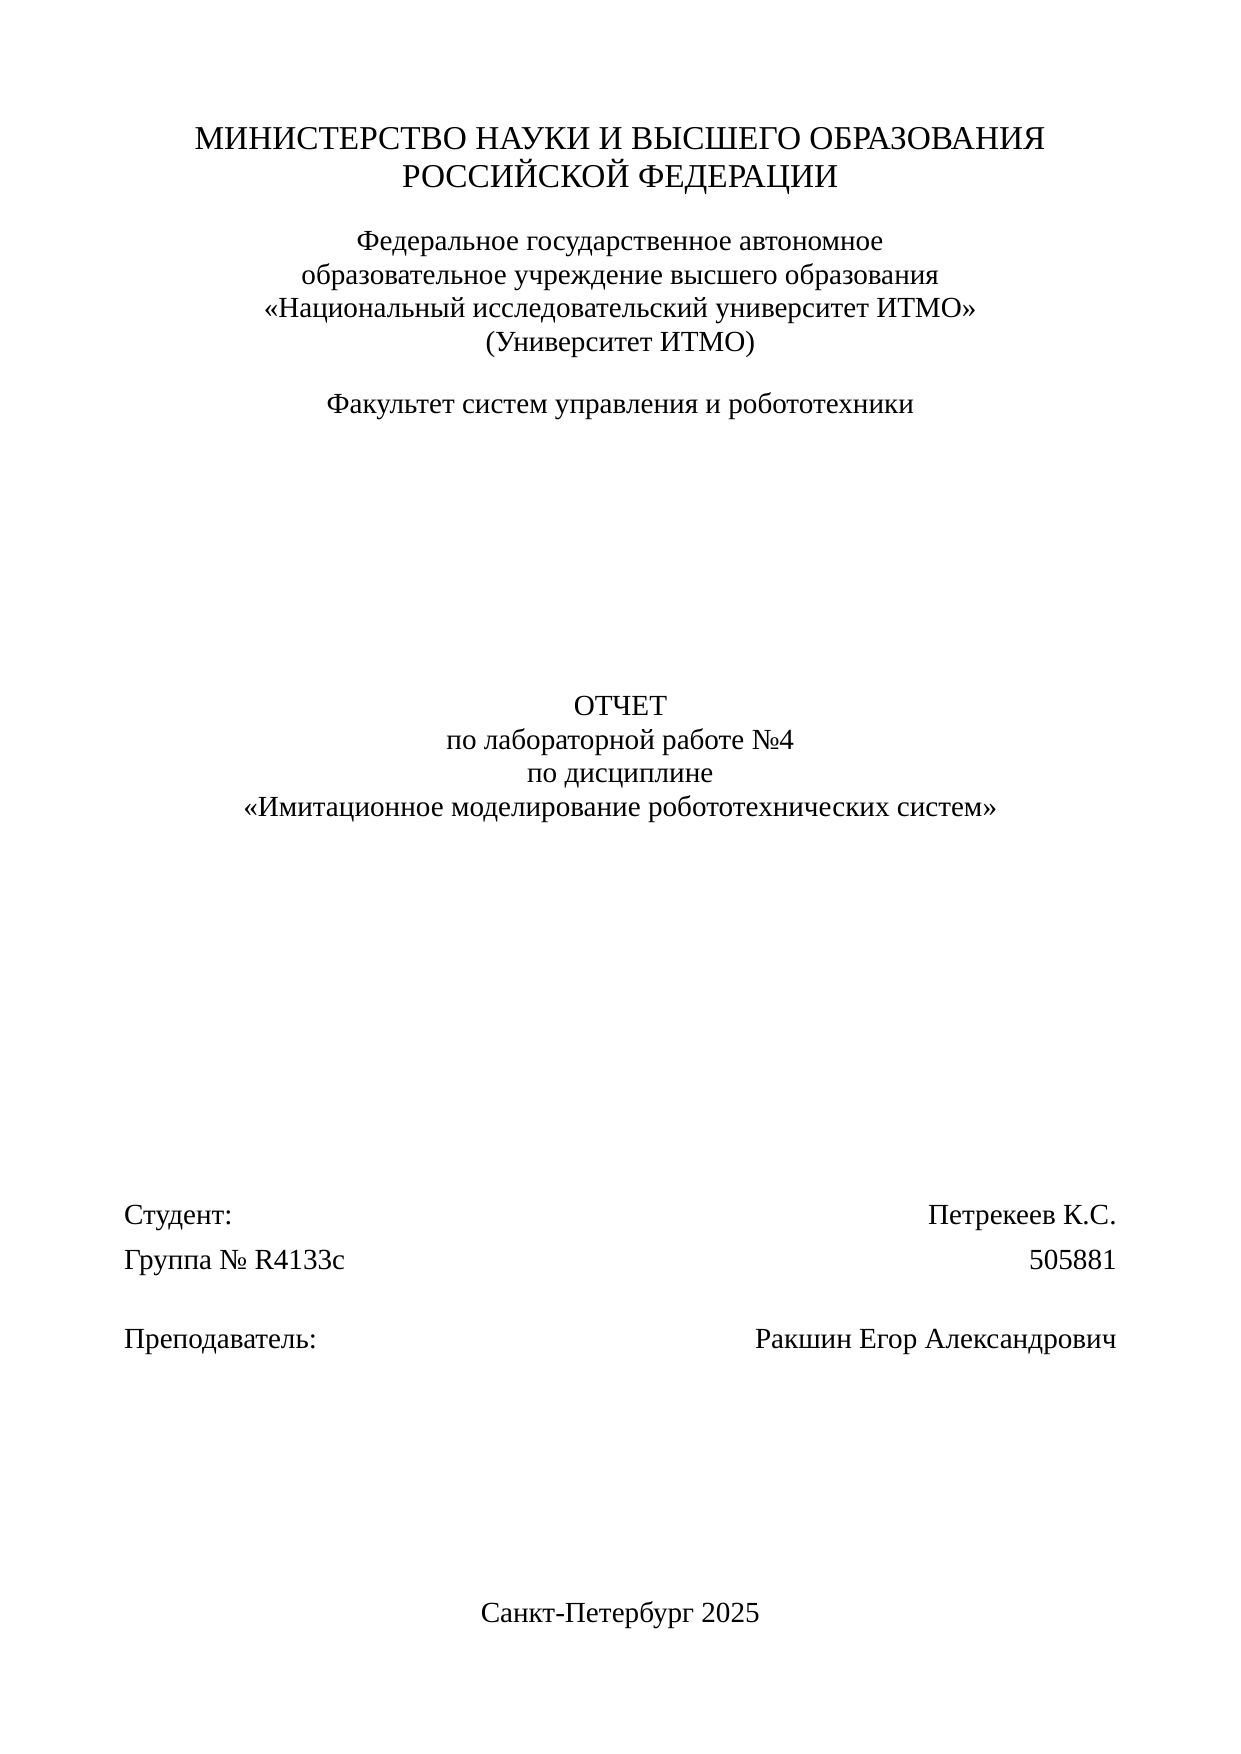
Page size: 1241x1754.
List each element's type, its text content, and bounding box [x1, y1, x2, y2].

text «Национальный исследовательский университет ИТМО» [118, 291, 1122, 324]
text «Имитационное моделирование робототехнических систем» [118, 789, 1122, 822]
text Факультет систем управления и робототехники [118, 386, 1122, 420]
text Санкт-Петербург 2025 [118, 1595, 1122, 1628]
text ОТЧЕТ [118, 688, 1122, 722]
text по лабораторной работе №4 [118, 722, 1122, 755]
table_cell Группа № R4133c [118, 1236, 620, 1315]
text МИНИСТЕРСТВО НАУКИ И ВЫСШЕГО ОБРАЗОВАНИЯ [118, 118, 1122, 156]
table_cell 505881 [620, 1236, 1122, 1315]
table_header Петрекеев К.С. [620, 1191, 1122, 1236]
table_cell Ракшин Егор Александрович [620, 1315, 1122, 1360]
text РОССИЙСКОЙ ФЕДЕРАЦИИ [118, 156, 1122, 195]
text (Университет ИТМО) [118, 324, 1122, 358]
text образовательное учреждение высшего образования [118, 257, 1122, 291]
text Федеральное государственное автономное [118, 223, 1122, 257]
text по дисциплине [118, 755, 1122, 789]
table_header Студент: [118, 1191, 620, 1236]
table_cell Преподаватель: [118, 1315, 620, 1360]
